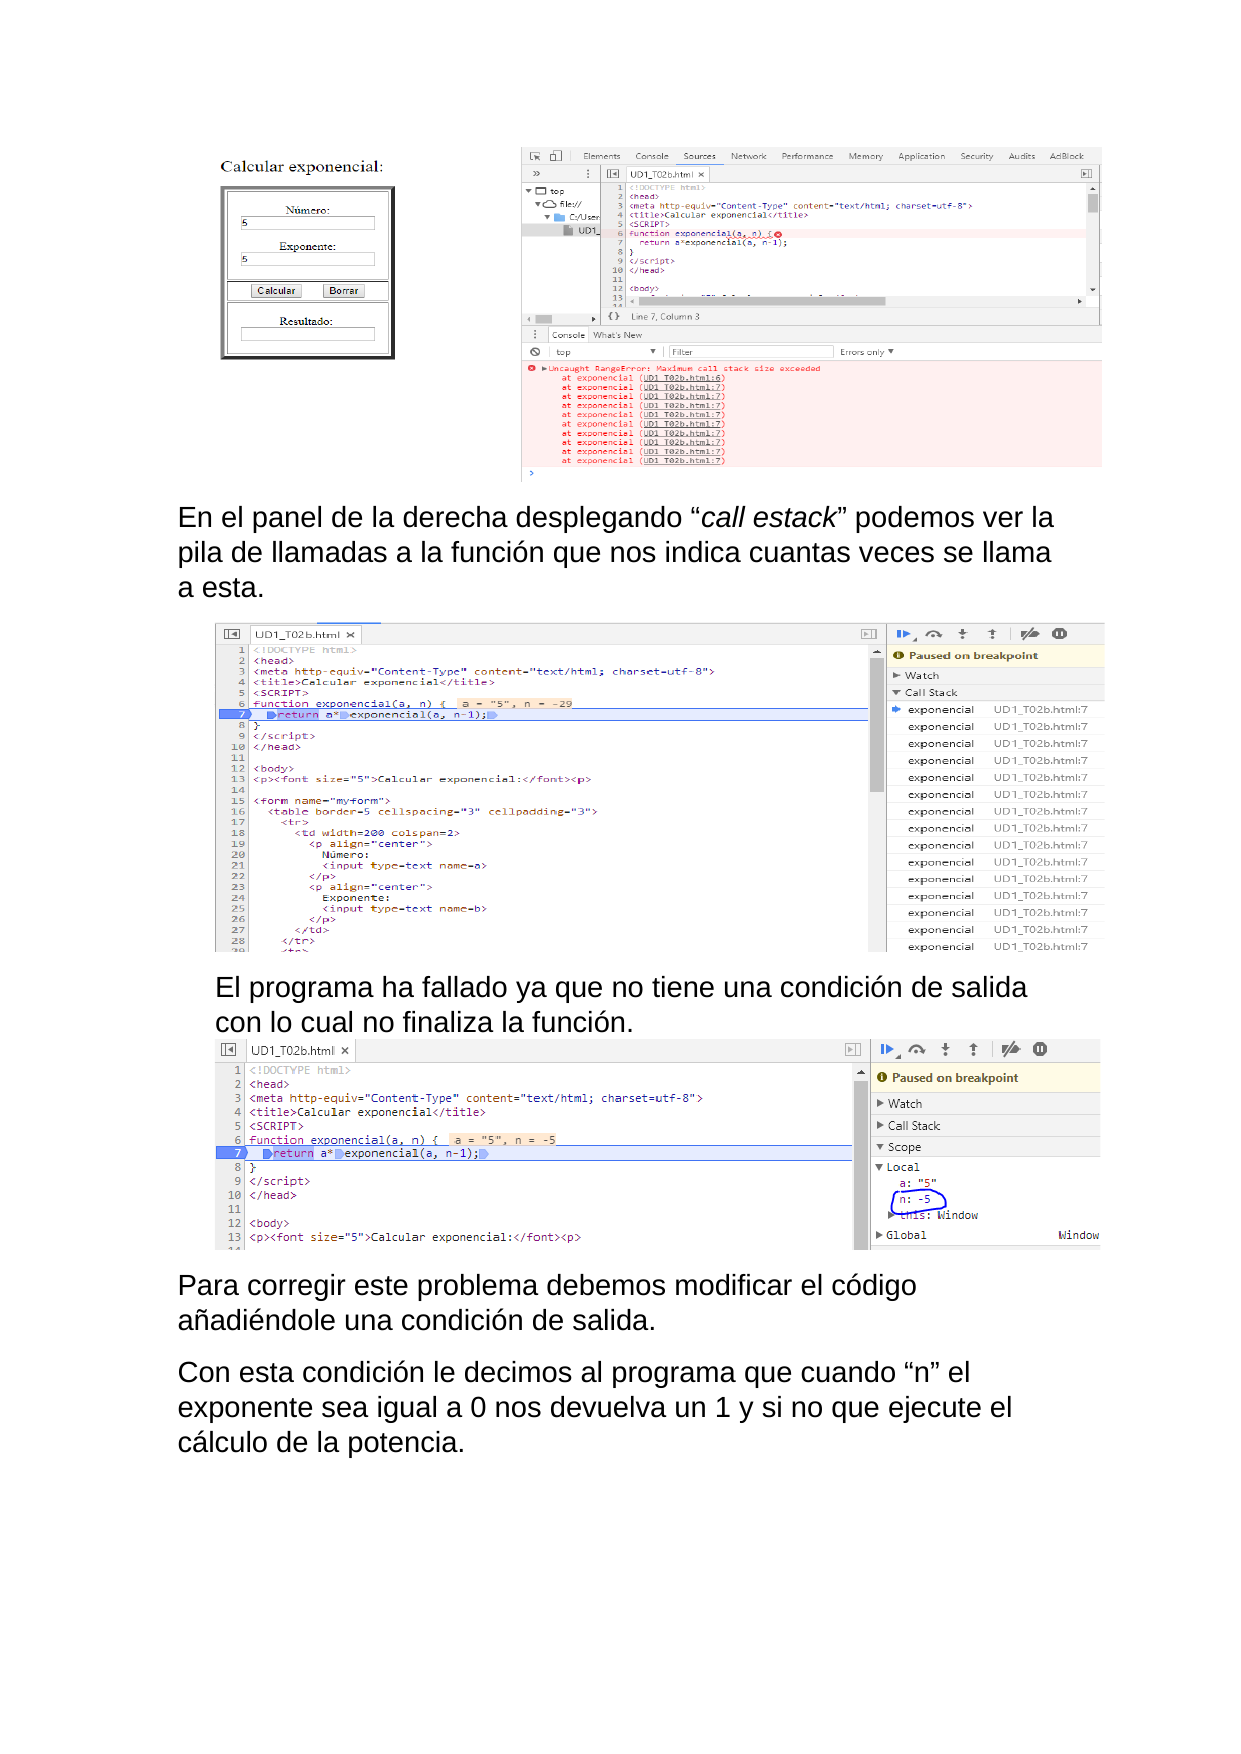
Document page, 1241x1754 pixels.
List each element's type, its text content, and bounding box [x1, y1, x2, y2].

text En el panel de la derecha desplegando “call estack” podemos ver la pila de llamadas a la función que nos indica cuantas veces se llama a esta. [177, 500, 1063, 604]
text El programa ha fallado ya que no tiene una condición de salida con lo cual no finaliza la función. [215, 970, 1063, 1039]
text Para corregir este problema debemos modificar el código añadiéndole una condición de salida. [177, 1268, 1063, 1336]
text Con esta condición le decimos al programa que cuando “n” el exponente sea igual a 0 nos devuelva un 1 y si no que ejecute el cálculo de la potencia. [177, 1355, 1063, 1459]
